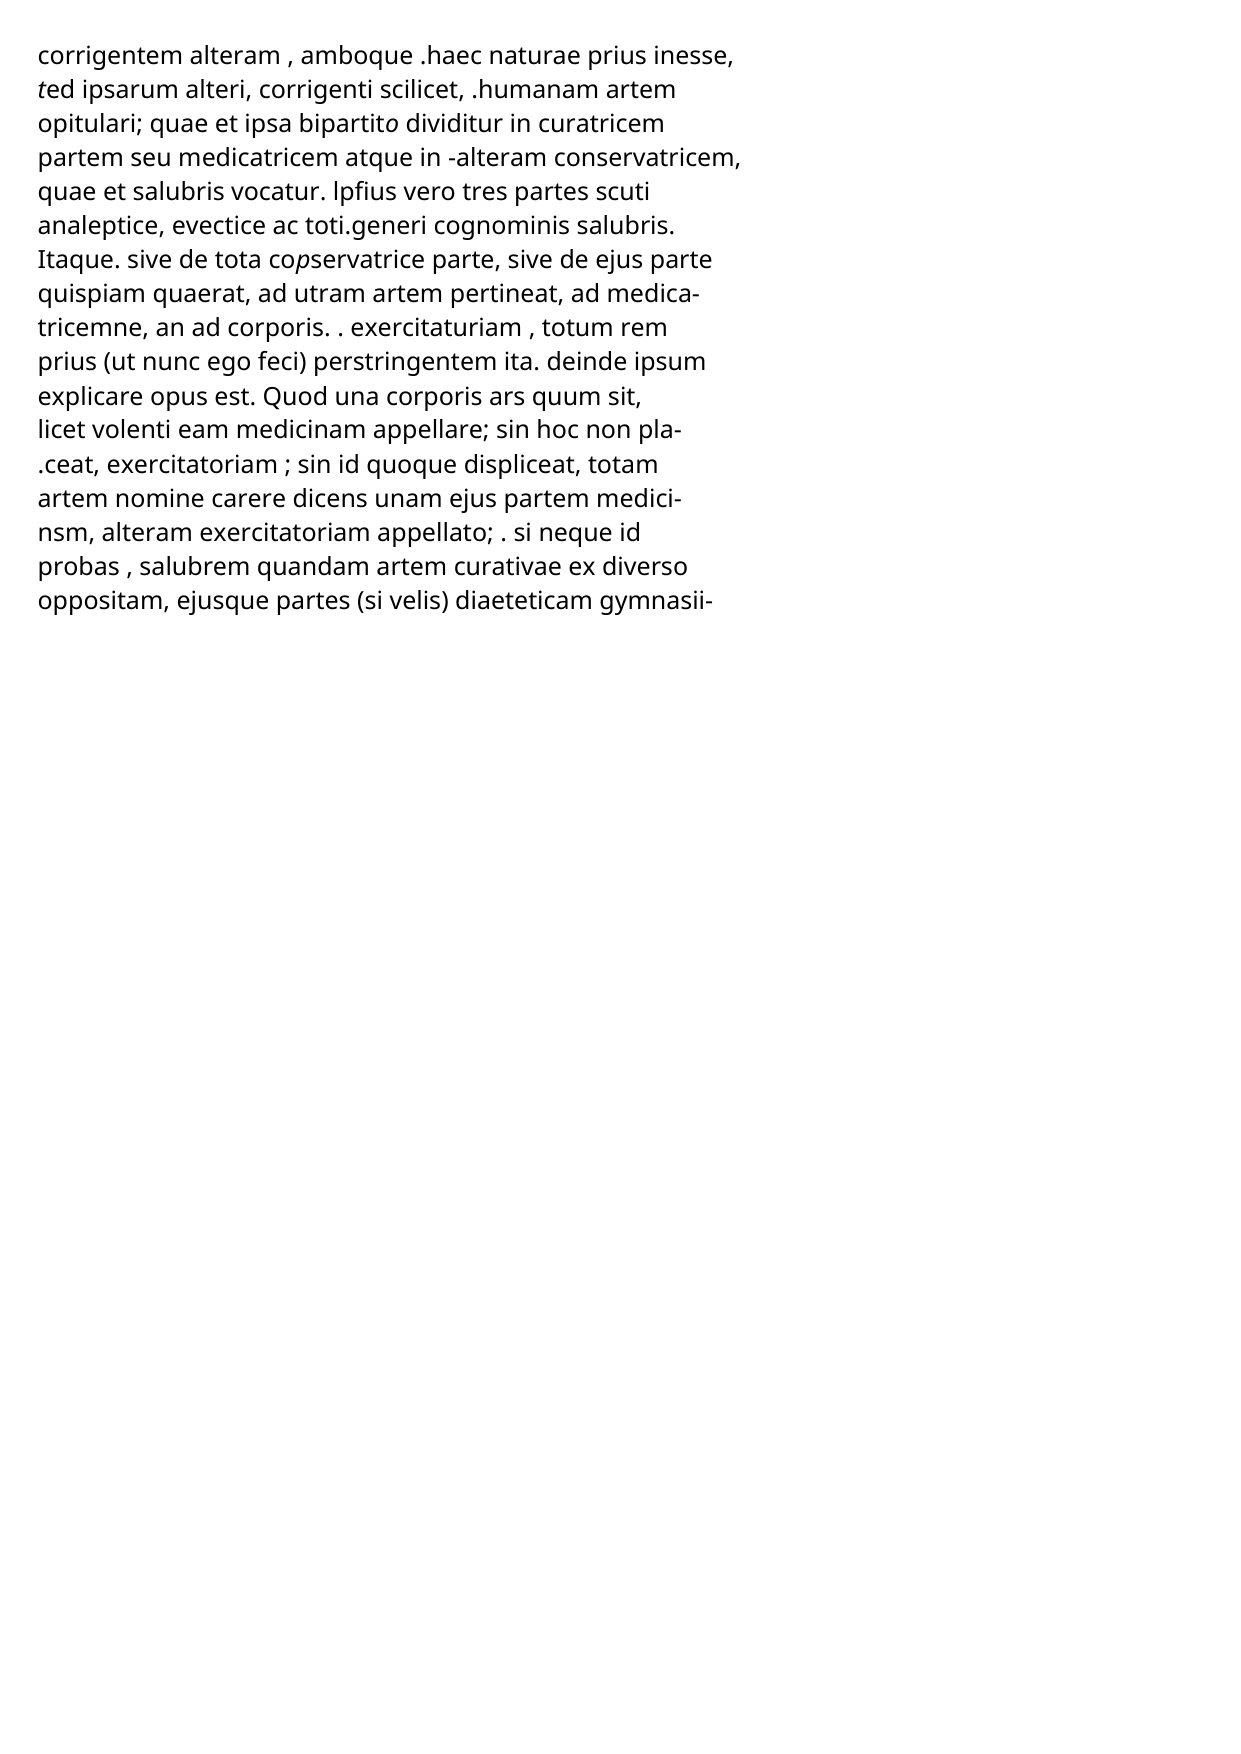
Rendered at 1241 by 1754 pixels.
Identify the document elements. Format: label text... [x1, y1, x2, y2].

text corrigentem alteram , amboque .haec naturae prius inesse, ted ipsarum alteri, corrigenti scilicet, .humanam artem opitulari; quae et ipsa bipartito dividitur in curatricem partem seu medicatricem atque in -alteram conservatricem, quae et salubris vocatur. lpfius vero tres partes scuti analeptice, evectice ac toti.generi cognominis salubris. Itaque. sive de tota copservatrice parte, sive de ejus parte quispiam quaerat, ad utram artem pertineat, ad medica- tricemne, an ad corporis. . exercitaturiam , totum rem prius (ut nunc ego feci) perstringentem ita. deinde ipsum explicare opus est. Quod una corporis ars quum sit, licet volenti eam medicinam appellare; sin hoc non pla- .ceat, exercitatoriam ; sin id quoque displiceat, totam artem nomine carere dicens unam ejus partem medici- nsm, alteram exercitatoriam appellato; . si neque id probas , salubrem quandam artem curativae ex diverso oppositam, ejusque partes (si velis) diaeteticam gymnasii- [37, 37, 1203, 617]
